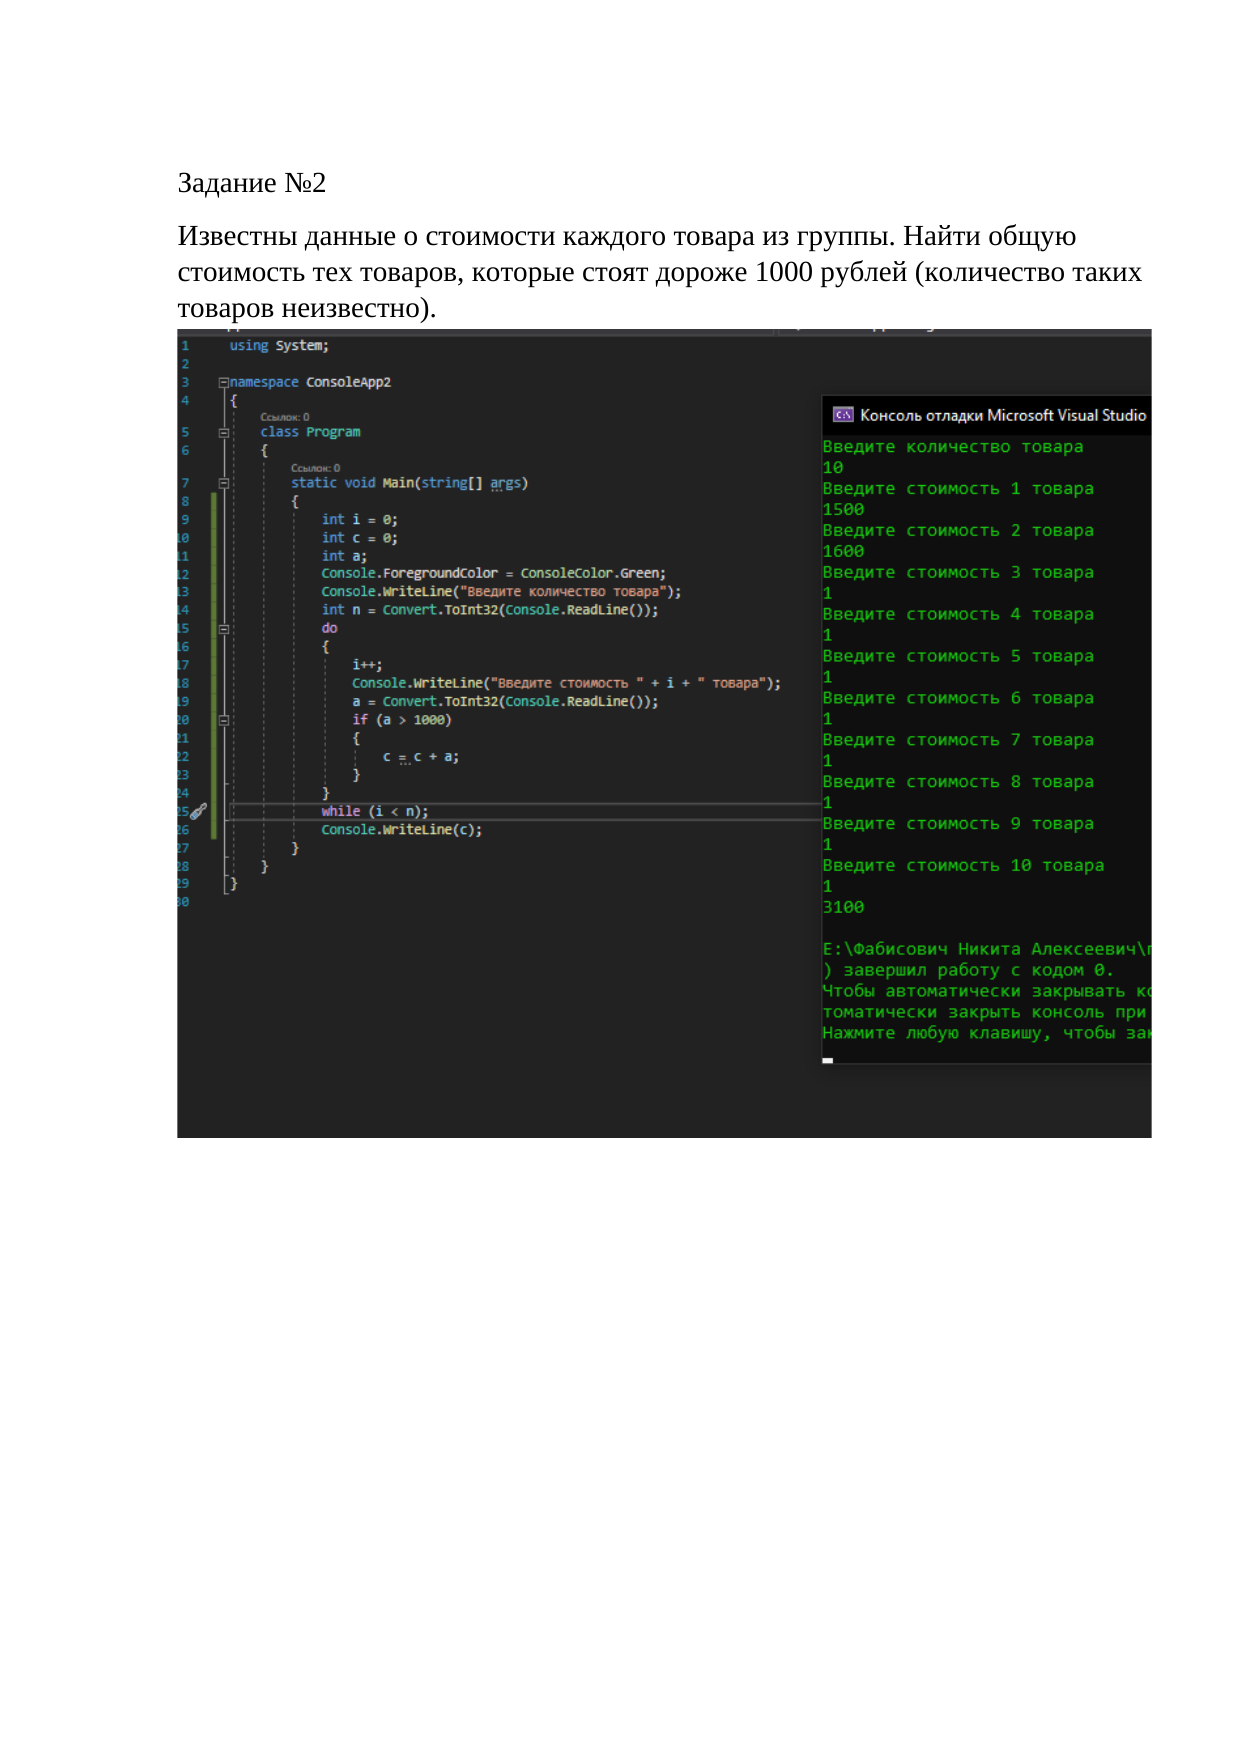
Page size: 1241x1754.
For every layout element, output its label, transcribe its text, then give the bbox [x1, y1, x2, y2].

picture [177, 329, 1152, 1138]
text Задание №2 [177, 165, 1152, 198]
text Известны данные о стоимости каждого товара из группы. Найти общую стоимость тех товаров, которые стоят дороже 1000 рублей (количество таких товаров неизвестно). [177, 218, 1152, 324]
